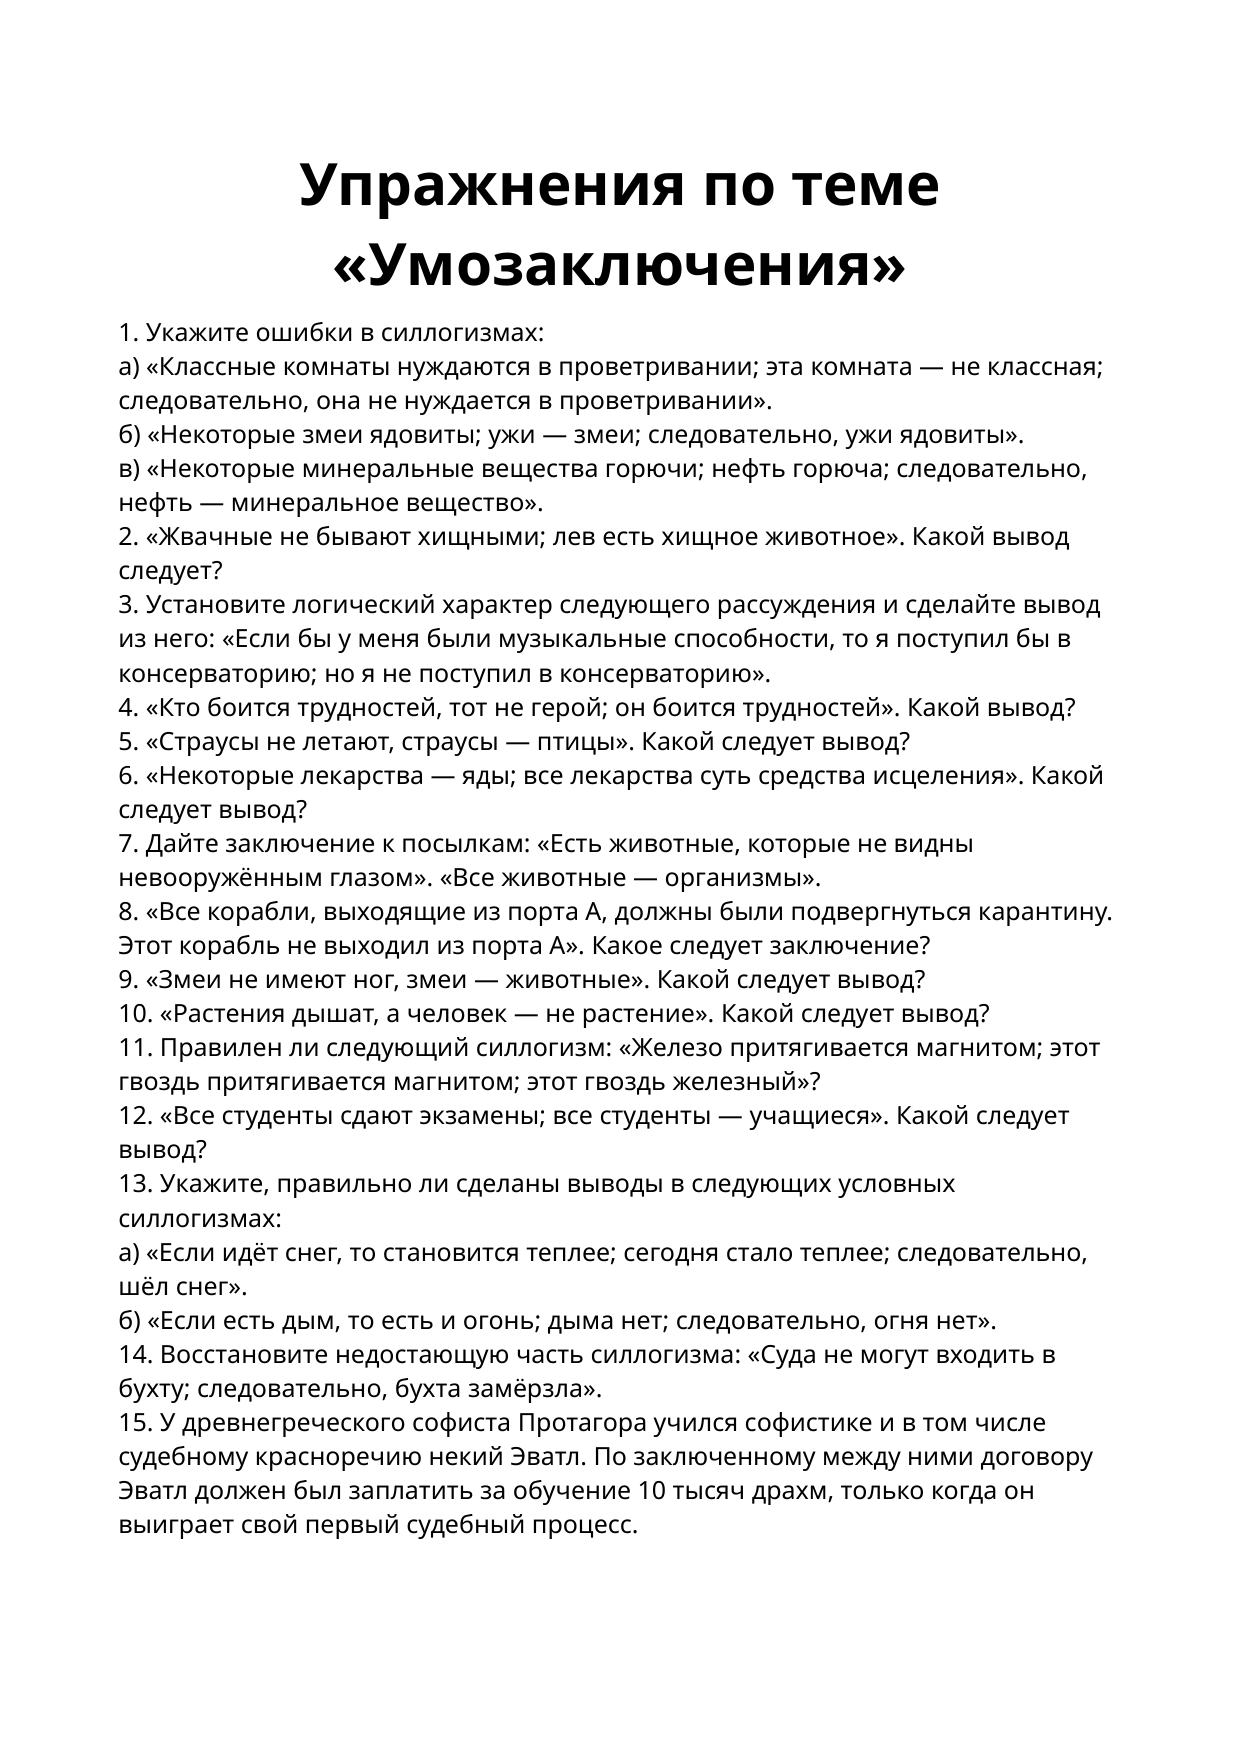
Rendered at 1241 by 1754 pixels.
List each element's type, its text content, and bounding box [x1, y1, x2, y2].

text 8. «Все корабли, выходящие из порта А, должны были подвергнуться карантину. Этот корабль не выходил из порта А». Какое следует заключение? [118, 894, 1122, 962]
text 1. Укажите ошибки в силлогизмах: [118, 314, 1122, 349]
text 10. «Растения дышат, а человек — не растение». Какой следует вывод? [118, 996, 1122, 1030]
text 14. Восстановите недостающую часть силлогизма: «Суда не могут входить в бухту; следовательно, бухта замёрзла». [118, 1336, 1122, 1404]
text 5. «Страусы не летают, страусы — птицы». Какой следует вывод? [118, 723, 1122, 757]
text б) «Если есть дым, то есть и огонь; дыма нет; следовательно, огня нет». [118, 1302, 1122, 1336]
text 6. «Некоторые лекарства — яды; все лекарства суть средства исцеления». Какой следует вывод? [118, 757, 1122, 826]
text 3. Установите логический характер следующего рассуждения и сделайте вывод из него: «Если бы у меня были музыкальные способности, то я поступил бы в консерваторию; но я не поступил в консерваторию». [118, 587, 1122, 689]
text 15. У древнегреческого софиста Протагора учился софистике и в том числе судебному красноречию некий Эватл. По заключенному между ними договору Эватл должен был заплатить за обучение 10 тысяч драхм, только когда он выиграет свой первый судебный процесс. [118, 1404, 1122, 1541]
title Упражнения по теме «Умозаключения» [118, 143, 1122, 302]
text 9. «Змеи не имеют ног, змеи — животные». Какой следует вывод? [118, 962, 1122, 996]
text а) «Классные комнаты нуждаются в проветривании; эта комната — не классная; следовательно, она не нуждается в проветривании». [118, 349, 1122, 417]
text а) «Если идёт снег, то становится теплее; сегодня стало теплее; следовательно, шёл снег». [118, 1234, 1122, 1302]
text в) «Некоторые минеральные вещества горючи; нефть горюча; следовательно, нефть — минеральное вещество». [118, 451, 1122, 519]
text 7. Дайте заключение к посылкам: «Есть животные, которые не видны невооружённым глазом». «Все животные — организмы». [118, 826, 1122, 894]
text 4. «Кто боится трудностей, тот не герой; он боится трудностей». Какой вывод? [118, 689, 1122, 723]
text 12. «Все студенты сдают экзамены; все студенты — учащиеся». Какой следует вывод? [118, 1098, 1122, 1166]
text 13. Укажите, правильно ли сделаны выводы в следующих условных силлогизмах: [118, 1166, 1122, 1234]
text 2. «Жвачные не бывают хищными; лев есть хищное животное». Какой вывод следует? [118, 519, 1122, 587]
text 11. Правилен ли следующий силлогизм: «Железо притягивается магнитом; этот гвоздь притягивается магнитом; этот гвоздь железный»? [118, 1030, 1122, 1098]
text б) «Некоторые змеи ядовиты; ужи — змеи; следовательно, ужи ядовиты». [118, 417, 1122, 451]
